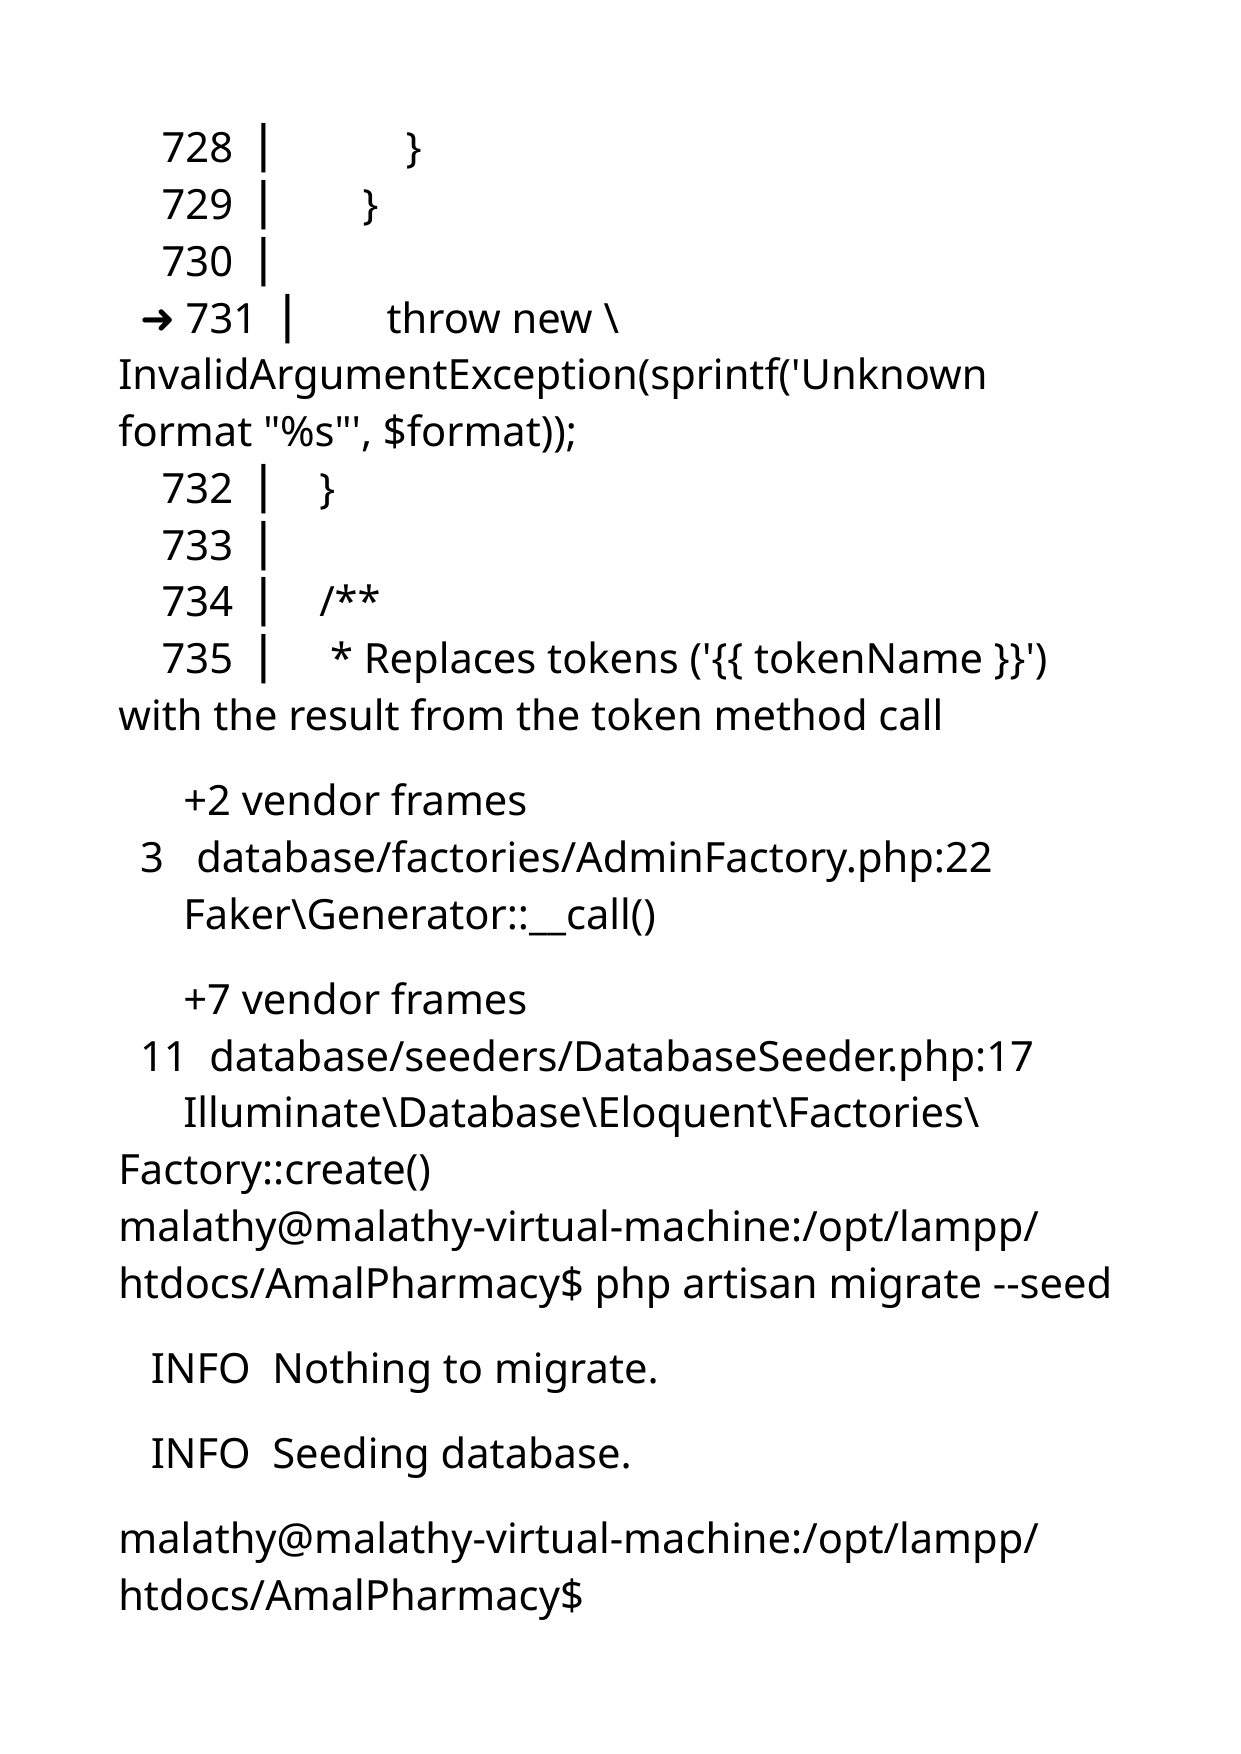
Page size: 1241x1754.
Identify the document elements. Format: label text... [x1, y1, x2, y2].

text +7 vendor frames [118, 969, 1122, 1026]
text malathy@malathy-virtual-machine:/opt/lampp/htdocs/AmalPharmacy$ [118, 1509, 1122, 1622]
text 730▕ [118, 232, 1122, 288]
text 729▕ } [118, 175, 1122, 232]
text 3 database/factories/AdminFactory.php:22 [118, 828, 1122, 884]
text ➜ 731▕ throw new \InvalidArgumentException(sprintf('Unknown format "%s"', $format)); [118, 288, 1122, 459]
text malathy@malathy-virtual-machine:/opt/lampp/htdocs/AmalPharmacy$ php artisan migrate --seed [118, 1197, 1122, 1310]
text 733▕ [118, 516, 1122, 572]
text 11 database/seeders/DatabaseSeeder.php:17 [118, 1026, 1122, 1083]
text INFO Seeding database. [118, 1424, 1122, 1480]
text 734▕ /** [118, 572, 1122, 629]
text 732▕ } [118, 459, 1122, 516]
text +2 vendor frames [118, 771, 1122, 828]
text 735▕ * Replaces tokens ('{{ tokenName }}') with the result from the token method call [118, 629, 1122, 743]
text 728▕ } [118, 118, 1122, 175]
text Illuminate\Database\Eloquent\Factories\Factory::create() [118, 1083, 1122, 1197]
text Faker\Generator::__call() [118, 884, 1122, 941]
text INFO Nothing to migrate. [118, 1338, 1122, 1395]
